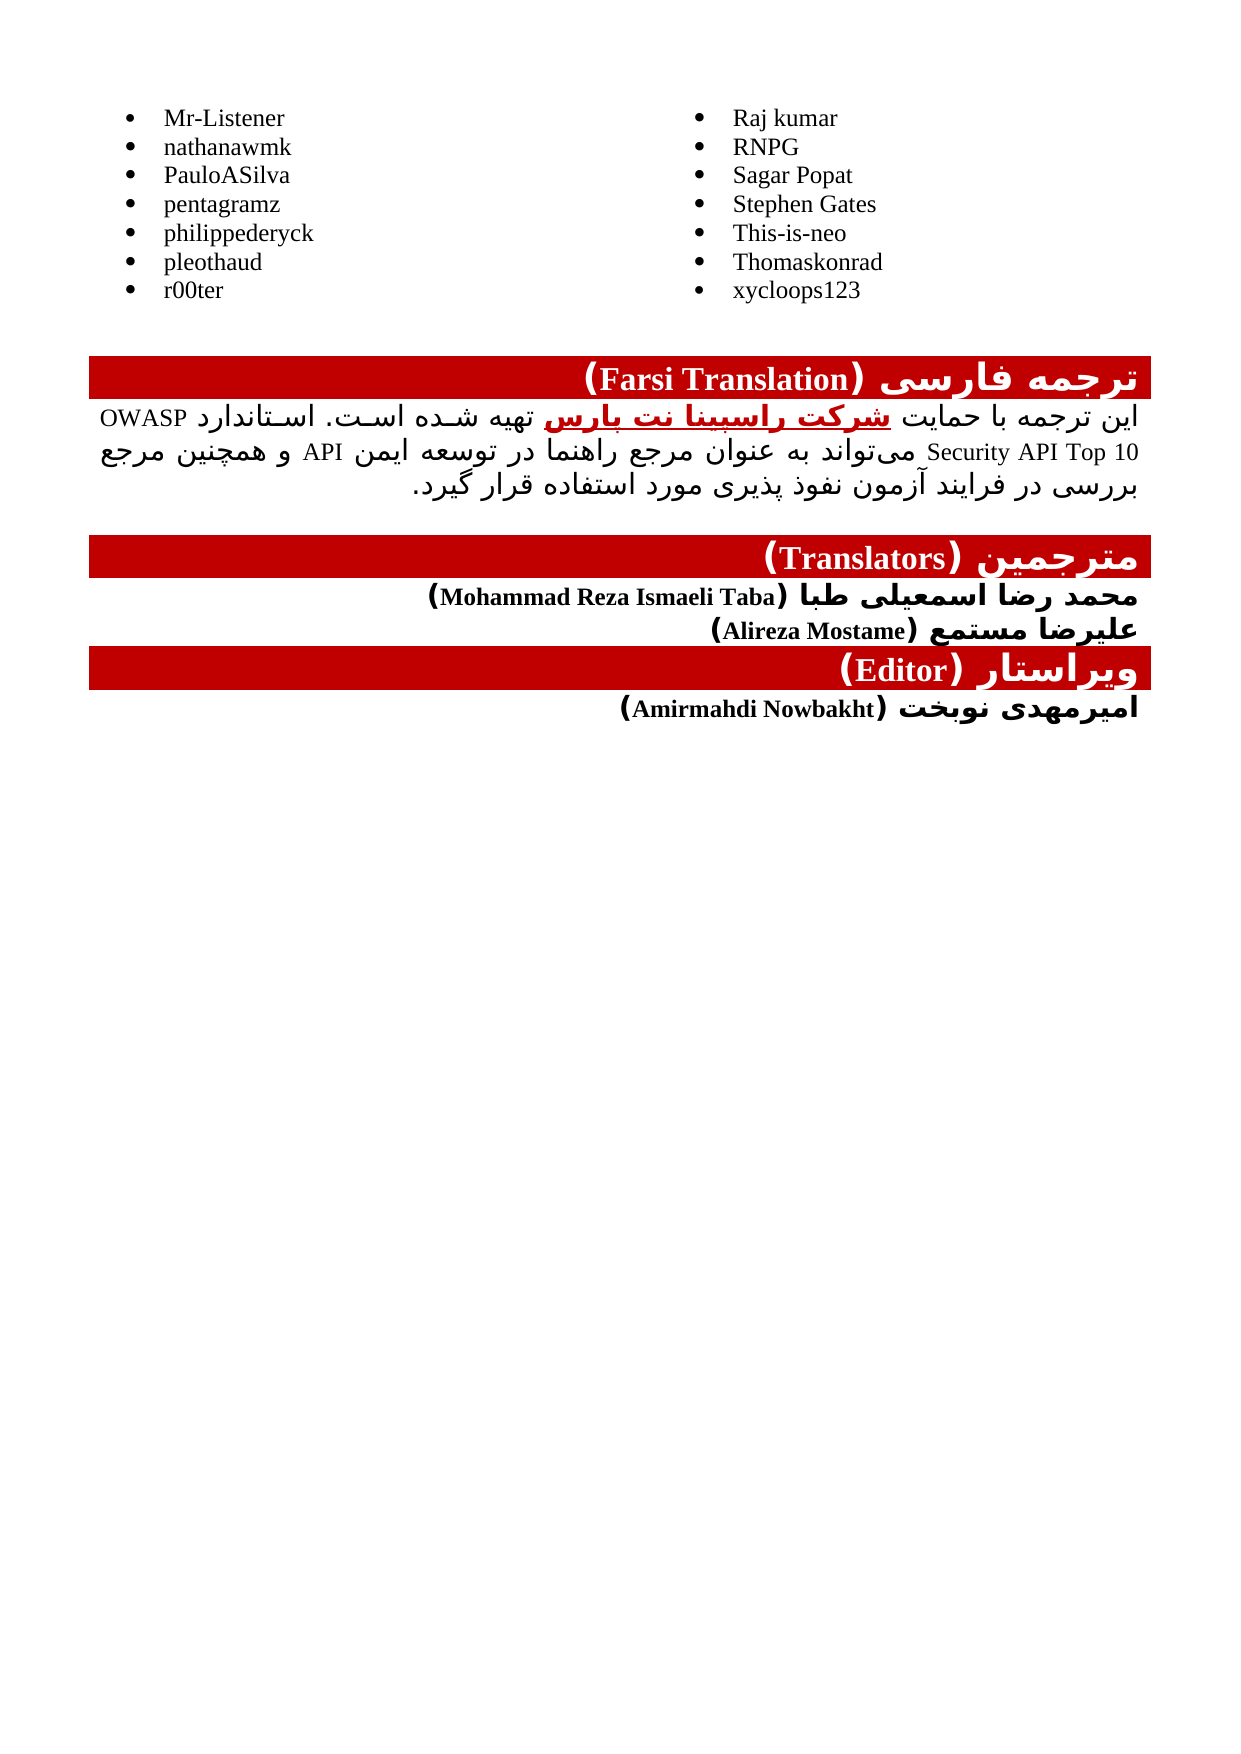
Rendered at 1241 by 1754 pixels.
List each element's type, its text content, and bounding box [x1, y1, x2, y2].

list pleothaud [126, 247, 583, 276]
list xycloops123 [695, 276, 1152, 304]
table_cell امیرمهدی نوبخت (Amirmahdi Nowbakht) [89, 690, 1151, 724]
list philippederyck [126, 218, 583, 247]
list r00ter [126, 276, 583, 304]
list Thomaskonrad [695, 247, 1152, 276]
list This-is-neo [695, 218, 1152, 247]
table_cell مترجمین (Translators) [89, 535, 1151, 578]
table_cell محمد رضا اسمعیلی طبا (Mohammad Reza Ismaeli Taba) علیرضا مستمع (Alireza Mostame) [89, 578, 1151, 646]
list pentagramz [126, 189, 583, 218]
list PauloASilva [126, 161, 583, 189]
list Stephen Gates [695, 189, 1152, 218]
list Sagar Popat [695, 161, 1152, 189]
list Mr-Listener [126, 103, 583, 132]
list nathanawmk [126, 132, 583, 161]
list RNPG [695, 132, 1152, 161]
table_cell ویراستار (Editor) [89, 646, 1151, 690]
list Raj kumar [695, 103, 1152, 132]
table_cell این ترجمه با حمایت شرکت راسپینا نت پارس تهیه شده است. استاندارد OWASP Security API Top 10 می‌تواند به عنوان مرجع راهنما در توسعه ایمن API و همچنین مرجع بررسی در فرایند آزمون نفوذ پذیری مورد استفاده قرار گیرد. [89, 399, 1151, 535]
table_header ترجمه فارسی (Farsi Translation) [89, 356, 1151, 399]
